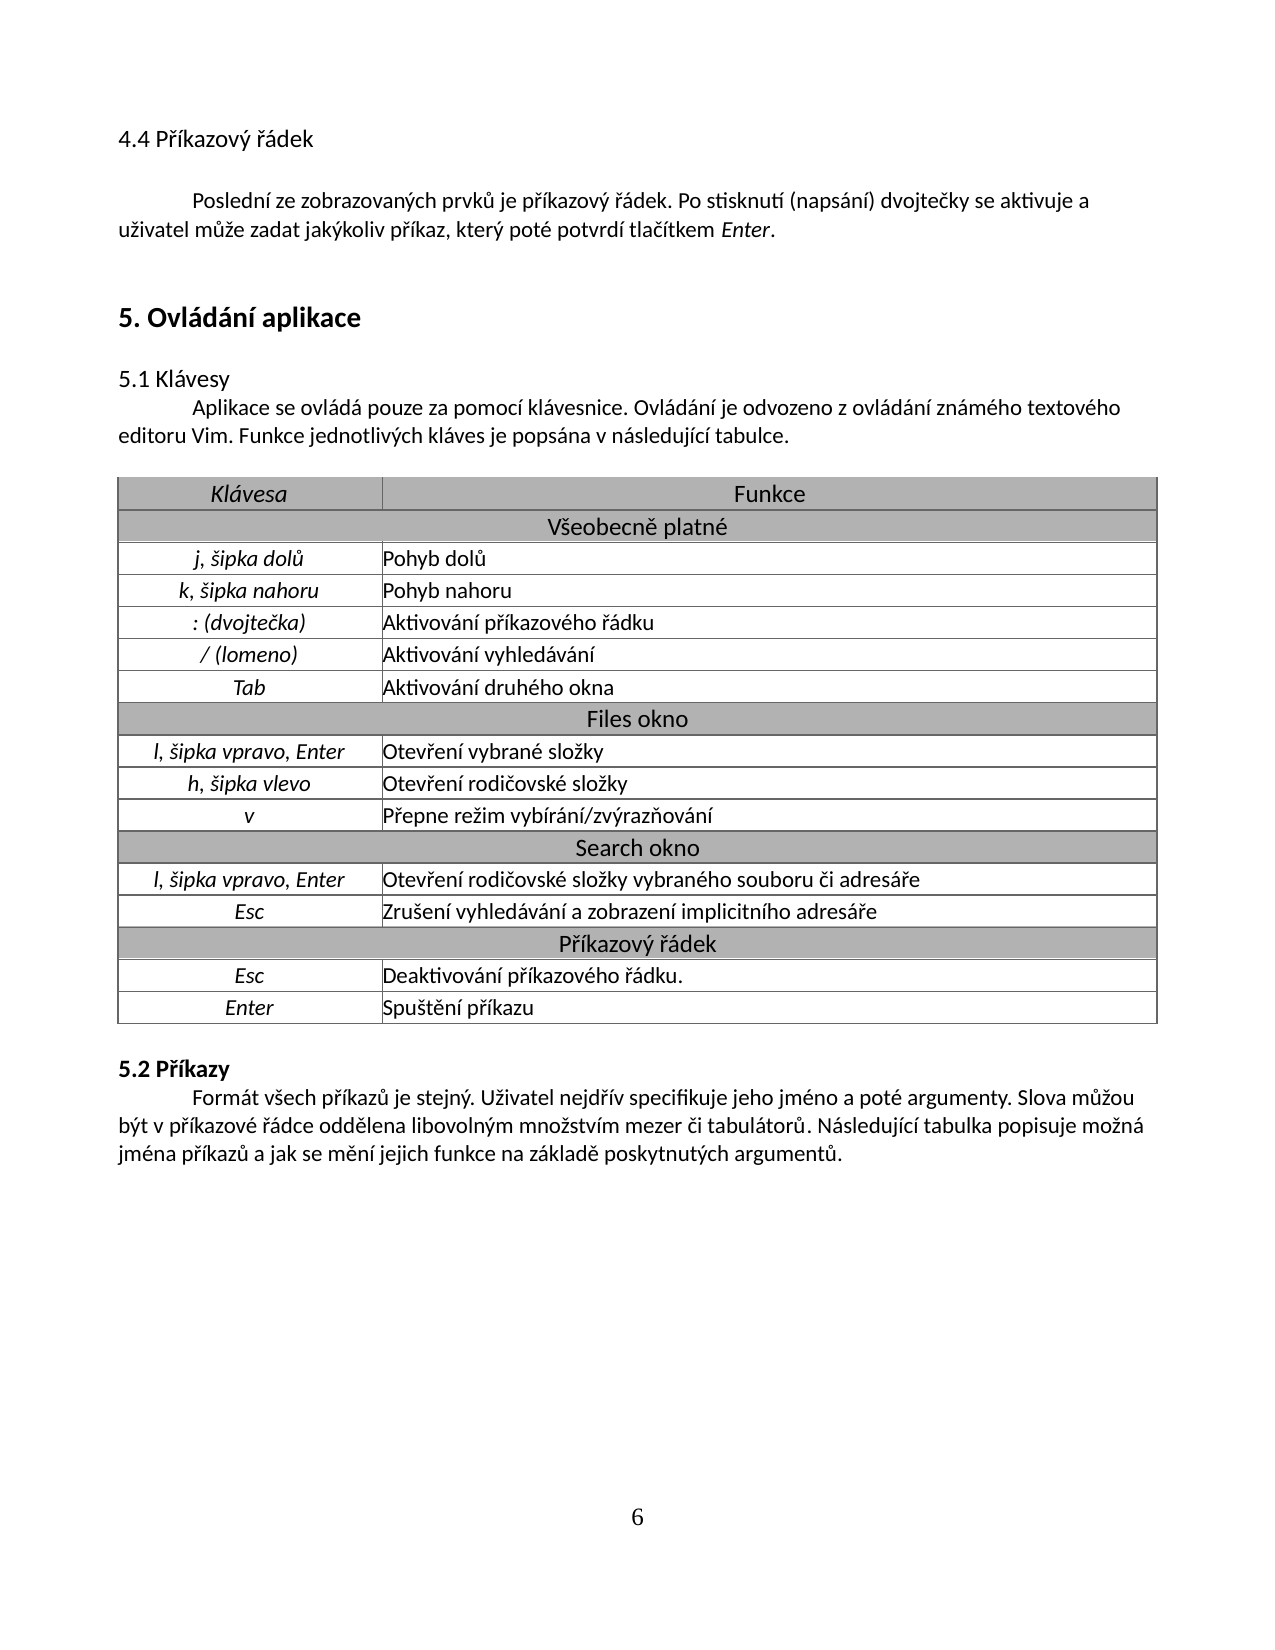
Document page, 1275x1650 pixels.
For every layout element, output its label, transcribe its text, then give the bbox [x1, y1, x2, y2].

table_cell v [119, 800, 382, 830]
table_cell : (dvojtečka) [119, 607, 382, 638]
table_cell Search okno [119, 832, 1156, 862]
table_cell Pohyb nahoru [383, 575, 1156, 606]
table_cell j, šipka dolů [119, 543, 382, 573]
text 5.2 Příkazy [118, 1053, 1157, 1083]
table_cell Aktivování druhého okna [383, 671, 1156, 702]
table_cell Pohyb dolů [383, 543, 1156, 573]
table_cell h, šipka vlevo [119, 768, 382, 798]
table_cell l, šipka vpravo, Enter [119, 736, 382, 766]
table_cell Files okno [119, 703, 1156, 734]
table_header Klávesa [119, 477, 382, 509]
table_cell Přepne režim vybírání/zvýrazňování [383, 800, 1156, 830]
table_cell Tab [119, 671, 382, 702]
table_cell Otevření vybrané složky [383, 736, 1156, 766]
table_cell Spuštění příkazu [383, 992, 1156, 1023]
table_cell Esc [119, 896, 382, 926]
table_cell Aktivování příkazového řádku [383, 607, 1156, 638]
table_cell Esc [119, 960, 382, 991]
text Poslední ze zobrazovaných prvků je příkazový řádek. Po stisknutí (napsání) dvojtečky se aktivuje a uživatel může zadat jakýkoliv příkaz, který poté potvrdí tlačítkem Enter. [118, 184, 1157, 243]
text 5. Ovládání aplikace [118, 299, 1157, 335]
table_cell Příkazový řádek [119, 928, 1156, 958]
text 5.1 Klávesy [118, 363, 1157, 393]
text 4.4 Příkazový řádek [118, 123, 1157, 154]
table_header Funkce [383, 477, 1156, 509]
table_cell k, šipka nahoru [119, 575, 382, 606]
table_cell Aktivování vyhledávání [383, 639, 1156, 670]
table_cell l, šipka vpravo, Enter [119, 864, 382, 894]
table_cell Enter [119, 992, 382, 1023]
text Formát všech příkazů je stejný. Uživatel nejdřív specifikuje jeho jméno a poté argumenty. Slova můžou být v příkazové řádce oddělena libovolným množstvím mezer či tabulátorů. Následující tabulka popisuje možná jména příkazů a jak se mění jejich funkce na základě poskytnutých argumentů. [118, 1083, 1157, 1168]
text Aplikace se ovládá pouze za pomocí klávesnice. Ovládání je odvozeno z ovládání známého textového editoru Vim. Funkce jednotlivých kláves je popsána v následující tabulce. [118, 393, 1157, 449]
table_cell Otevření rodičovské složky vybraného souboru či adresáře [383, 864, 1156, 894]
table_cell Otevření rodičovské složky [383, 768, 1156, 798]
table_cell Zrušení vyhledávání a zobrazení implicitního adresáře [383, 896, 1156, 926]
table_cell Deaktivování příkazového řádku. [383, 960, 1156, 991]
table_cell / (lomeno) [119, 639, 382, 670]
